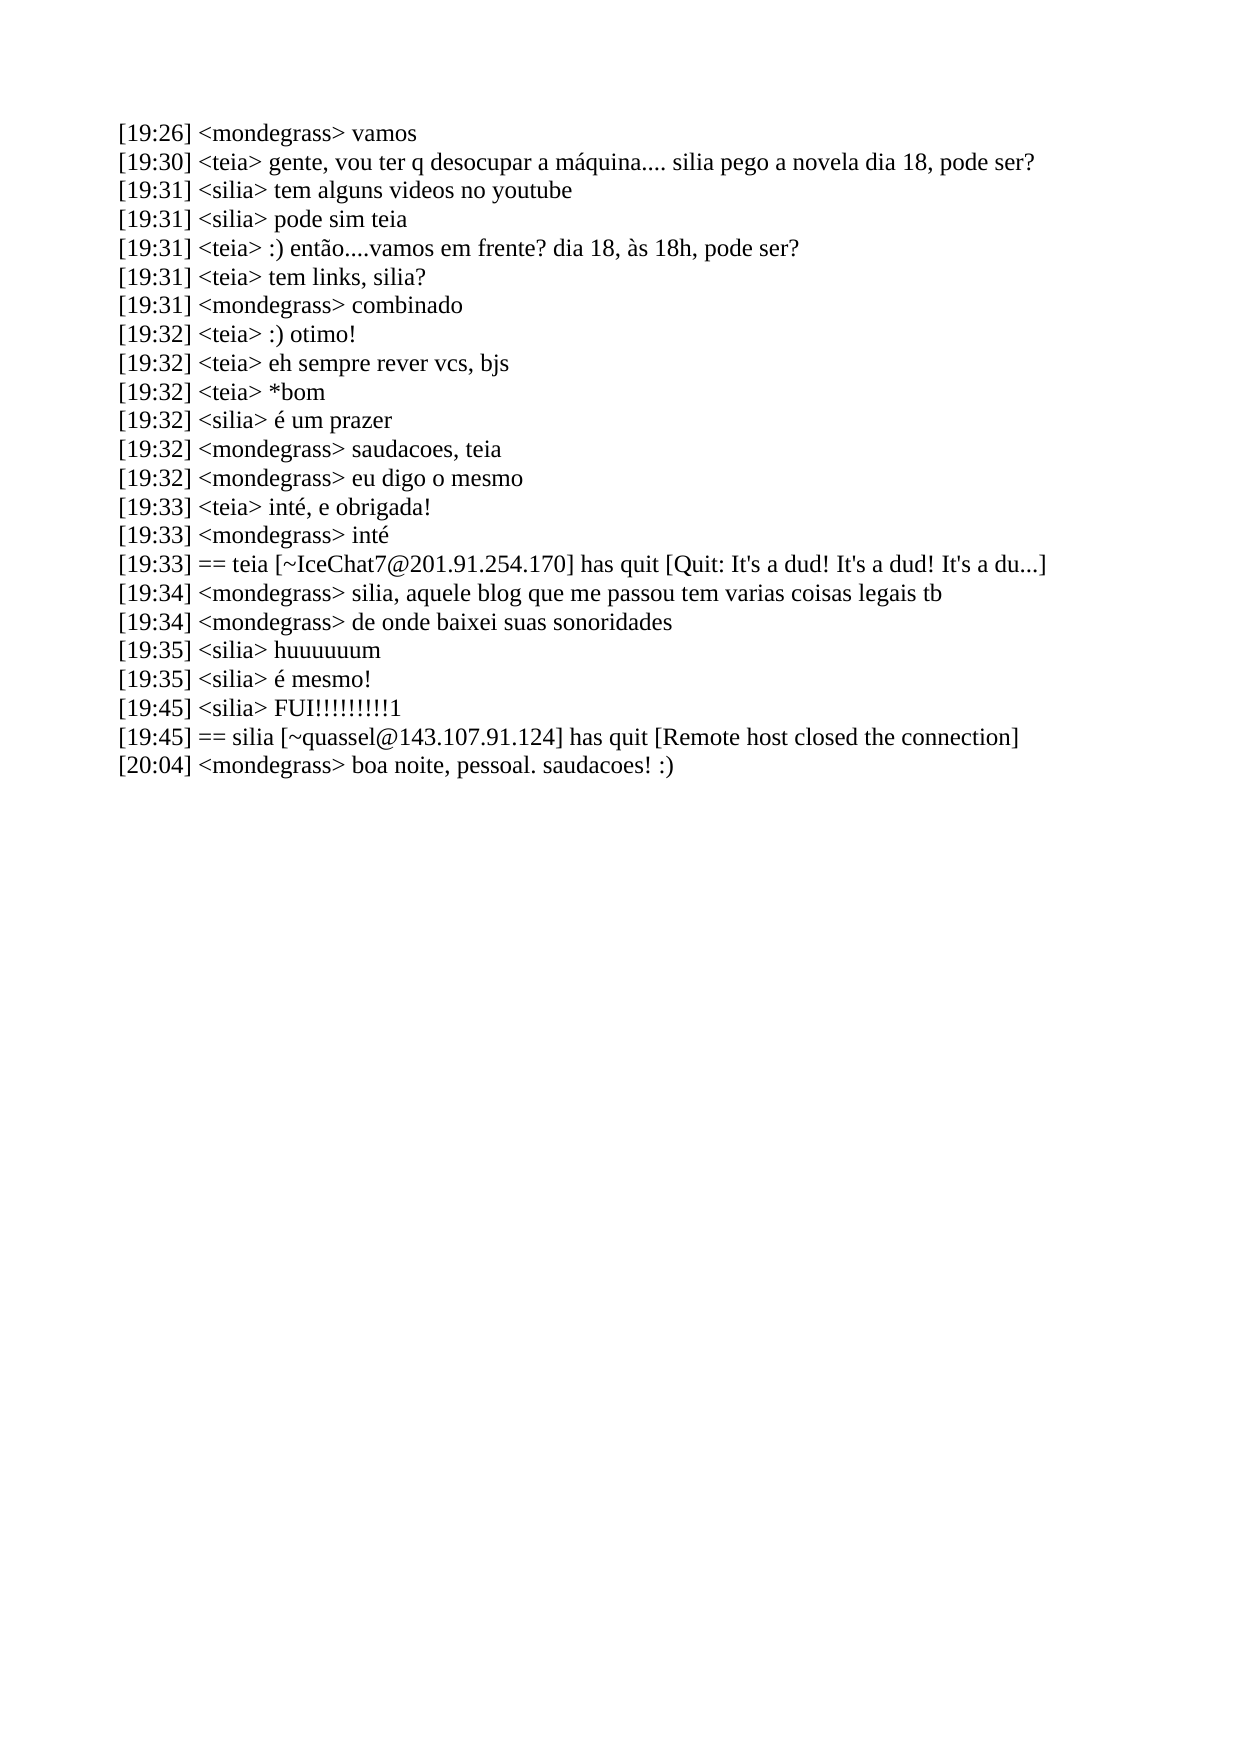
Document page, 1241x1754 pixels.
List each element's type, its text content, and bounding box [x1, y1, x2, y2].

text [19:35] <silia> é mesmo! [118, 664, 1122, 693]
text [19:34] <mondegrass> de onde baixei suas sonoridades [118, 607, 1122, 636]
text [19:31] <silia> pode sim teia [118, 204, 1122, 233]
text [20:04] <mondegrass> boa noite, pessoal. saudacoes! :) [118, 751, 1122, 779]
text [19:32] <teia> :) otimo! [118, 319, 1122, 348]
text [19:45] == silia [~quassel@143.107.91.124] has quit [Remote host closed the connection] [118, 722, 1122, 751]
text [19:31] <silia> tem alguns videos no youtube [118, 176, 1122, 204]
text [19:30] <teia> gente, vou ter q desocupar a máquina.... silia pego a novela dia 18, pode ser? [118, 147, 1122, 176]
text [19:33] <teia> inté, e obrigada! [118, 492, 1122, 521]
text [19:32] <mondegrass> eu digo o mesmo [118, 463, 1122, 492]
text [19:31] <teia> tem links, silia? [118, 262, 1122, 291]
text [19:33] == teia [~IceChat7@201.91.254.170] has quit [Quit: It's a dud! It's a dud! It's a du...] [118, 549, 1122, 578]
text [19:32] <mondegrass> saudacoes, teia [118, 434, 1122, 463]
text [19:26] <mondegrass> vamos [118, 118, 1122, 147]
text [19:31] <mondegrass> combinado [118, 291, 1122, 319]
text [19:32] <teia> eh sempre rever vcs, bjs [118, 348, 1122, 377]
text [19:34] <mondegrass> silia, aquele blog que me passou tem varias coisas legais tb [118, 578, 1122, 607]
text [19:45] <silia> FUI!!!!!!!!!1 [118, 693, 1122, 722]
text [19:32] <teia> *bom [118, 377, 1122, 406]
text [19:35] <silia> huuuuuum [118, 636, 1122, 664]
text [19:33] <mondegrass> inté [118, 521, 1122, 549]
text [19:31] <teia> :) então....vamos em frente? dia 18, às 18h, pode ser? [118, 233, 1122, 262]
text [19:32] <silia> é um prazer [118, 406, 1122, 434]
